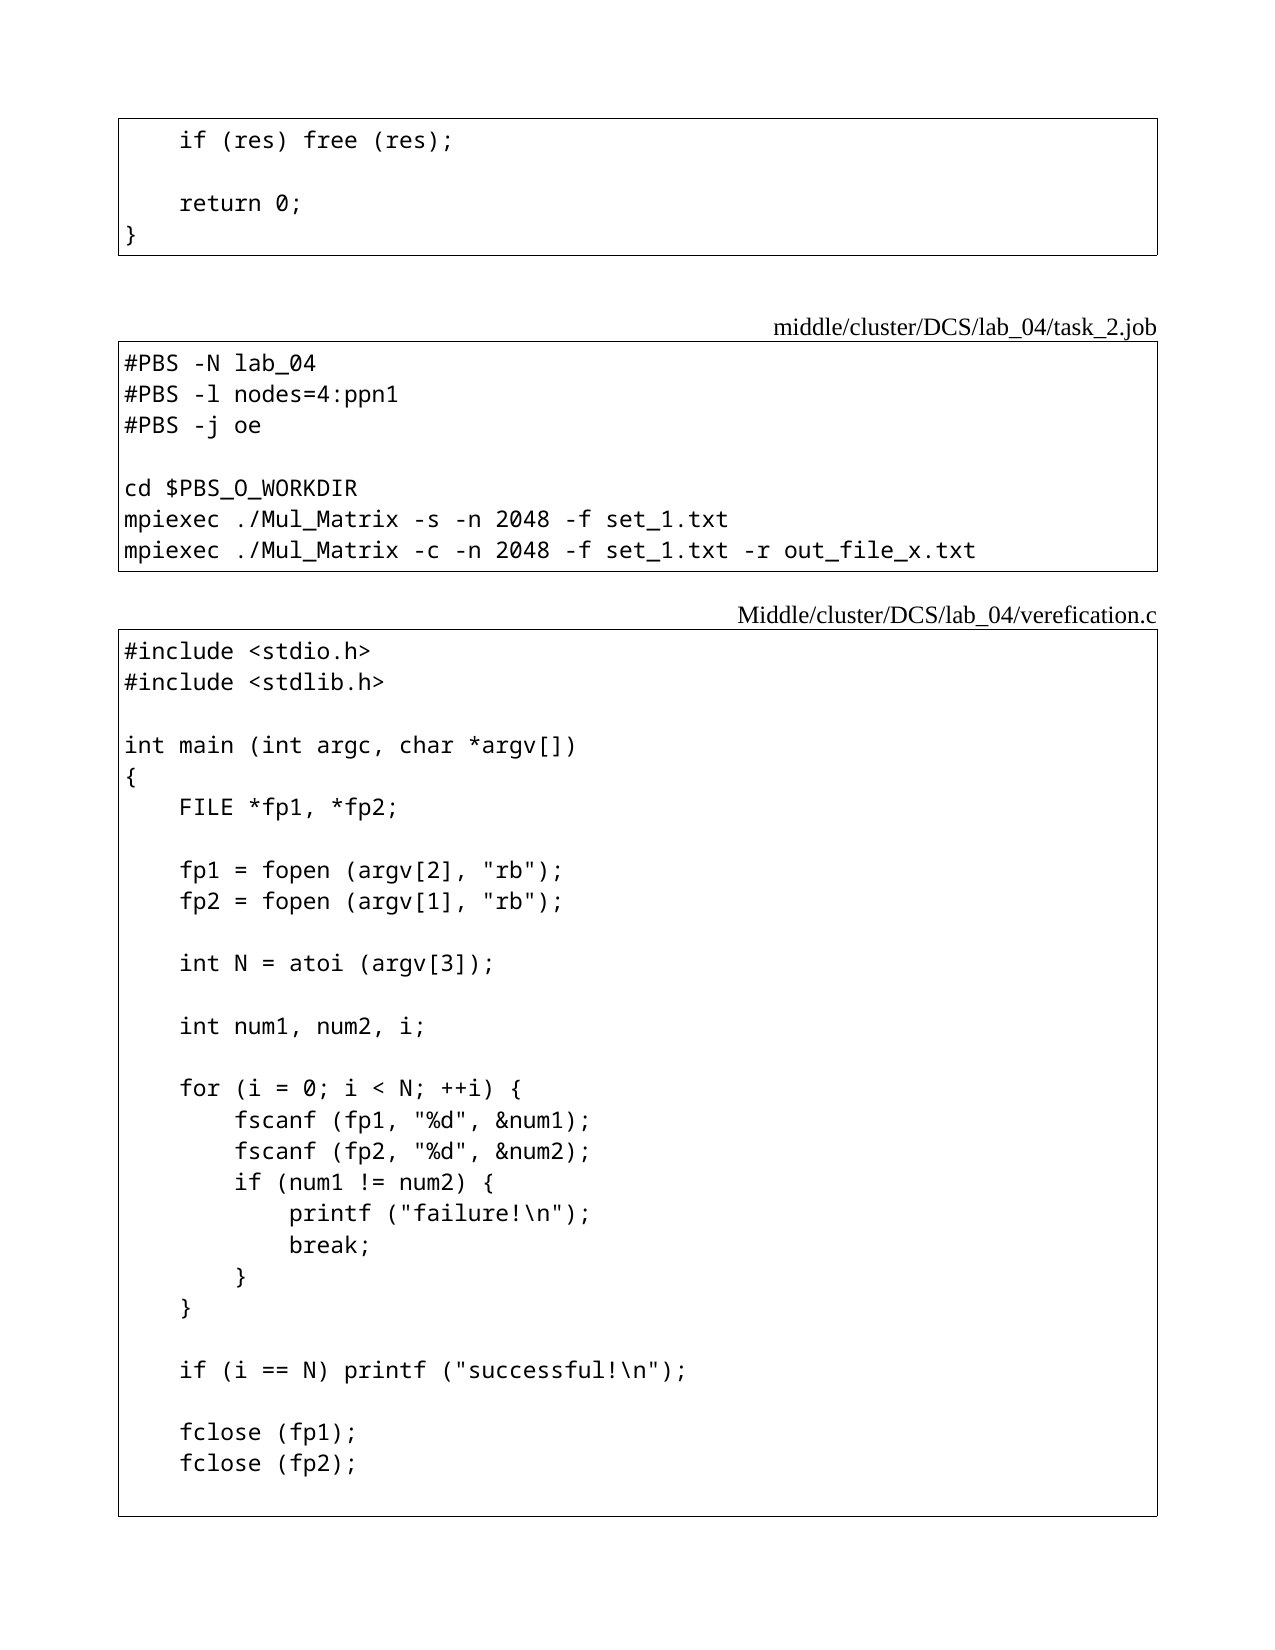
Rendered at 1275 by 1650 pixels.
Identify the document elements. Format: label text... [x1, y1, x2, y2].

text middle/cluster/DCS/lab_04/task_2.job [118, 312, 1157, 341]
table_header if (res) free (res); return 0; } [119, 119, 1157, 255]
table_header #include <stdio.h> #include <stdlib.h> int main (int argc, char *argv[]) { FILE *fp1, *fp2; fp1 = fopen (argv[2], "rb"); fp2 = fopen (argv[1], "rb"); int N = atoi (argv[3]); int num1, num2, i; for (i = 0; i < N; ++i) { fscanf (fp1, "%d", &num1); fscanf (fp2, "%d", &num2); if (num1 != num2) { printf ("failure!\n"); break; } } if (i == N) printf ("successful!\n"); fclose (fp1); fclose (fp2); [119, 630, 1157, 1516]
text Middle/cluster/DCS/lab_04/verefication.c [118, 600, 1157, 629]
table_header #PBS -N lab_04 #PBS -l nodes=4:ppn1 #PBS -j oe cd $PBS_O_WORKDIR mpiexec ./Mul_Matrix -s -n 2048 -f set_1.txt mpiexec ./Mul_Matrix -c -n 2048 -f set_1.txt -r out_file_x.txt [119, 342, 1157, 571]
